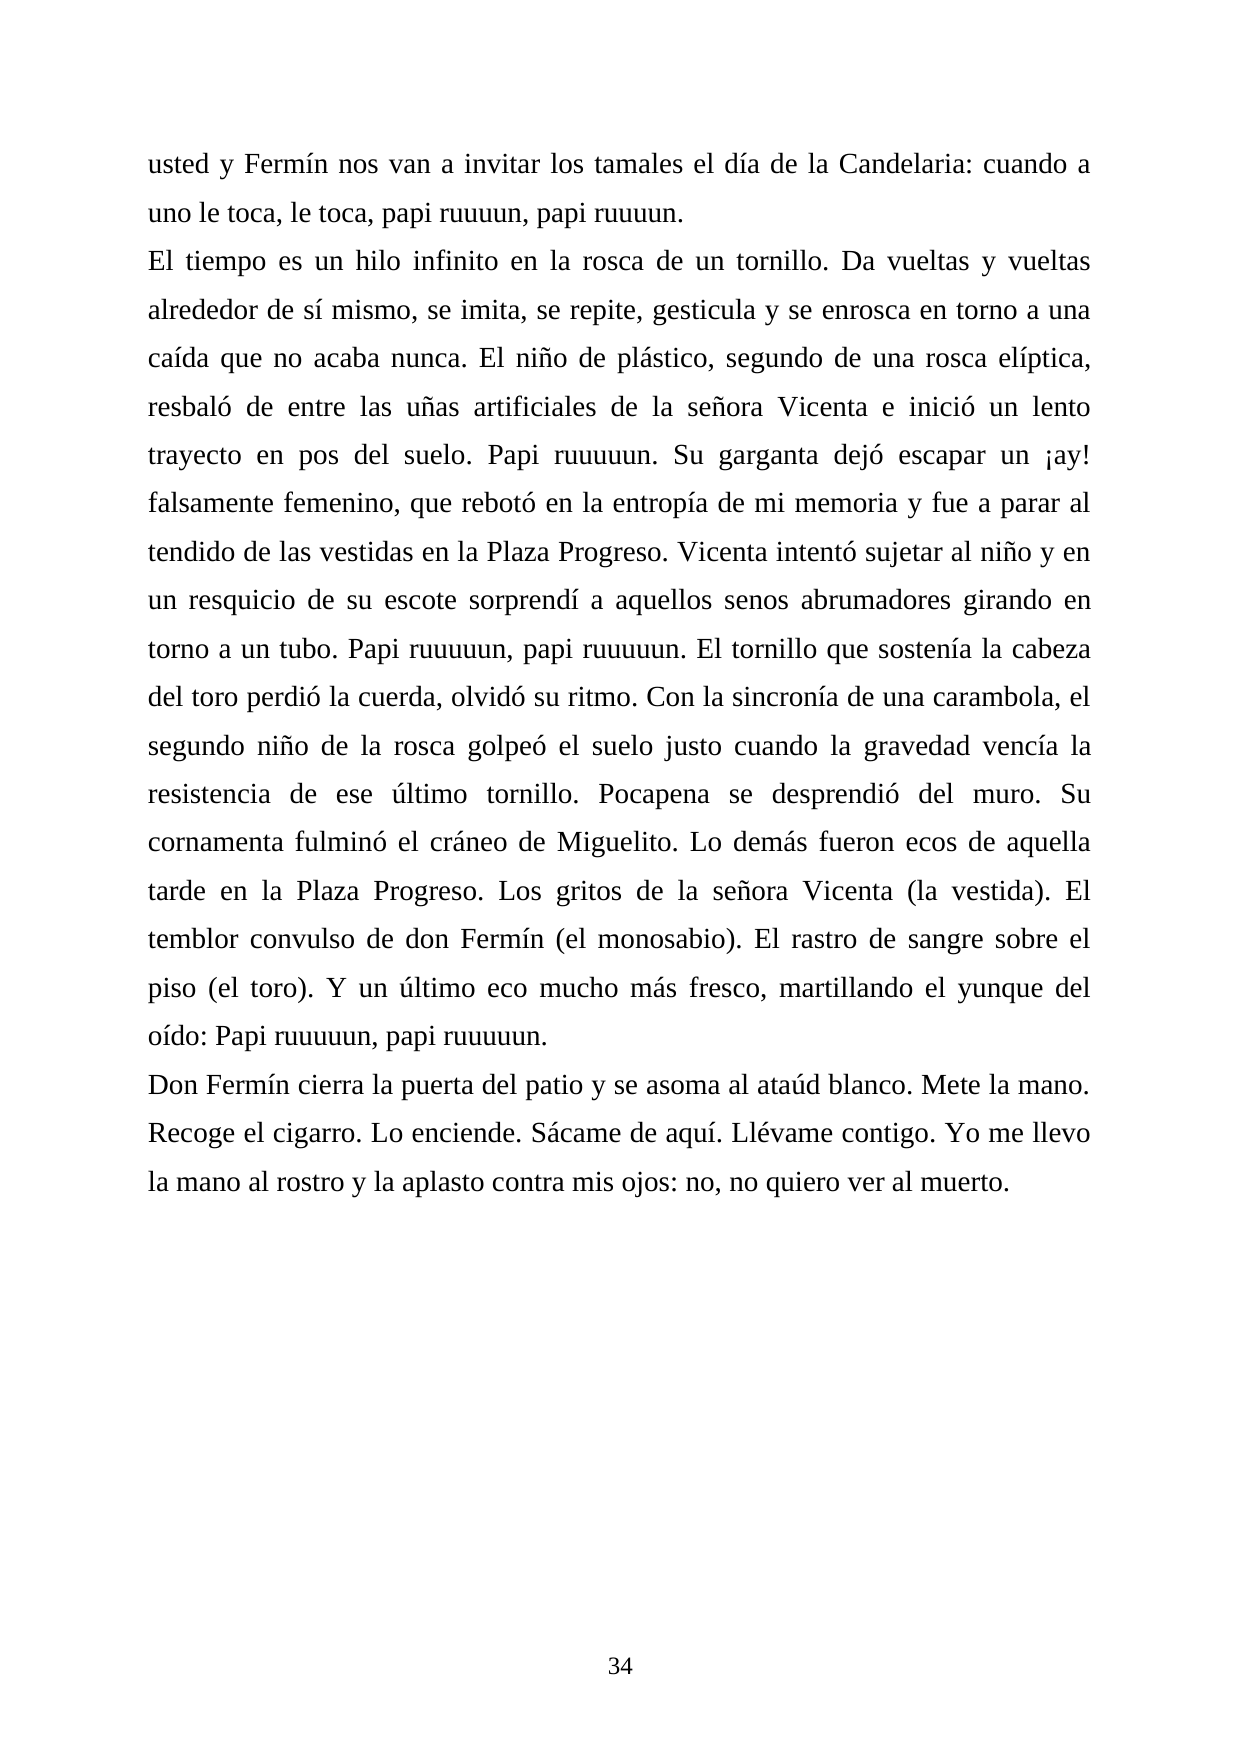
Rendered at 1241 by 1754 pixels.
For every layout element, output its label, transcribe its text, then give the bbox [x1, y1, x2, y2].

text Don Fermín cierra la puerta del patio y se asoma al ataúd blanco. Mete la mano. Recoge el cigarro. Lo enciende. Sácame de aquí. Llévame contigo. Yo me llevo la mano al rostro y la aplasto contra mis ojos: no, no quiero ver al muerto. [148, 1068, 1092, 1197]
text El tiempo es un hilo infinito en la rosca de un tornillo. Da vueltas y vueltas alrededor de sí mismo, se imita, se repite, gesticula y se enrosca en torno a una caída que no acaba nunca. El niño de plástico, segundo de una rosca elíptica, resbaló de entre las uñas artificiales de la señora Vicenta e inició un lento trayecto en pos del suelo. Papi ruuuuun. Su garganta dejó escapar un ¡ay! falsamente femenino, que rebotó en la entropía de mi memoria y fue a parar al tendido de las vestidas en la Plaza Progreso. Vicenta intentó sujetar al niño y en un resquicio de su escote sorprendí a aquellos senos abrumadores girando en torno a un tubo. Papi ruuuuun, papi ruuuuun. El tornillo que sostenía la cabeza del toro perdió la cuerda, olvidó su ritmo. Con la sincronía de una carambola, el segundo niño de la rosca golpeó el suelo justo cuando la gravedad vencía la resistencia de ese último tornillo. Pocapena se desprendió del muro. Su cornamenta fulminó el cráneo de Miguelito. Lo demás fueron ecos de aquella tarde en la Plaza Progreso. Los gritos de la señora Vicenta (la vestida). El temblor convulso de don Fermín (el monosabio). El rastro de sangre sobre el piso (el toro). Y un último eco mucho más fresco, martillando el yunque del oído: Papi ruuuuun, papi ruuuuun. [148, 244, 1092, 1052]
text usted y Fermín nos van a invitar los tamales el día de la Candelaria: cuando a uno le toca, le toca, papi ruuuun, papi ruuuun. [148, 148, 1092, 228]
